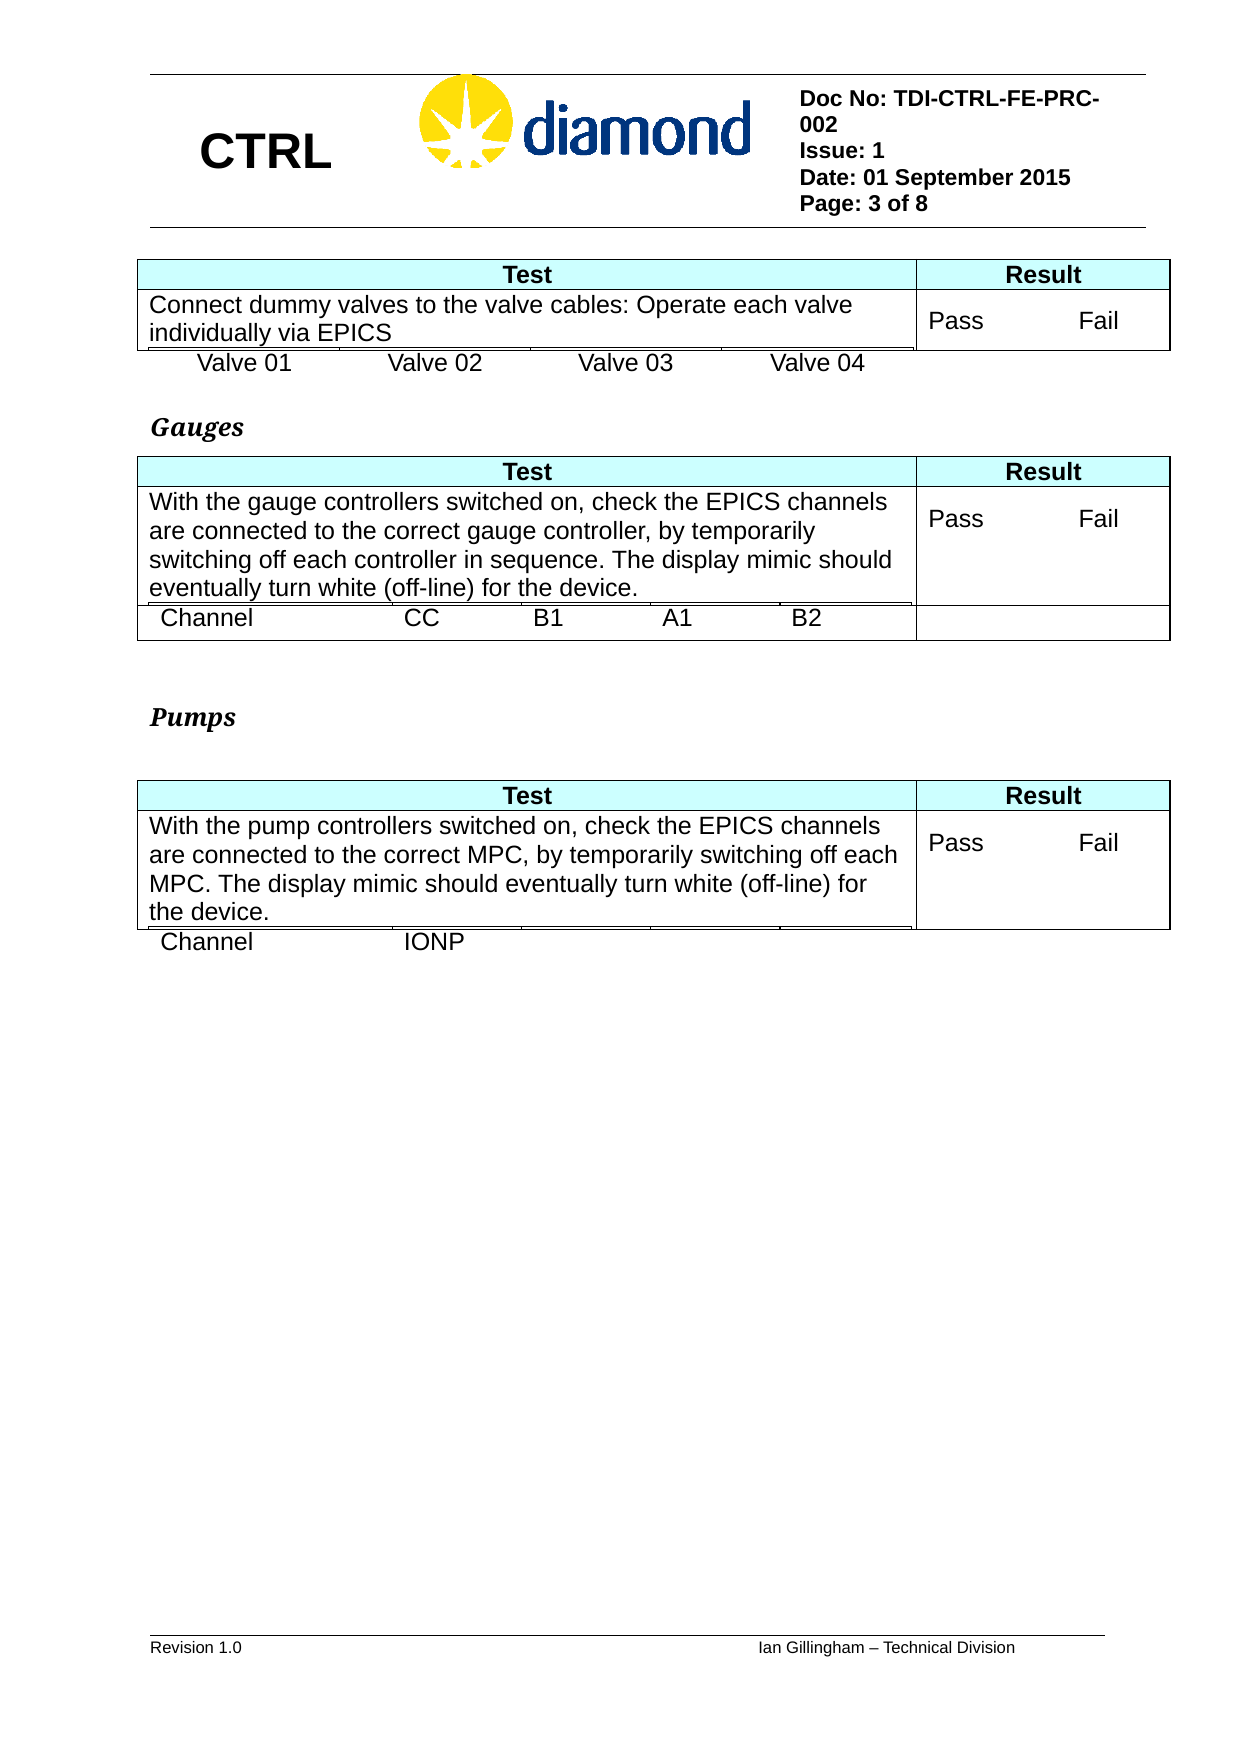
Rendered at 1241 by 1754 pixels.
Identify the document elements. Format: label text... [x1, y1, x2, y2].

table_cell Pass  Fail  [917, 290, 1169, 349]
table_cell [138, 606, 916, 639]
table_header Result [917, 781, 1169, 810]
table_cell [917, 606, 1169, 639]
subtitle Pumps [150, 700, 1105, 734]
table_header Result [917, 457, 1169, 486]
subtitle Gauges [150, 410, 1105, 444]
table_header Test [138, 457, 916, 486]
table_cell Pass  Fail  [917, 487, 1169, 604]
table_cell With the pump controllers switched on, check the EPICS channels are connected to the correct MPC, by temporarily switching off each MPC. The display mimic should eventually turn white (off-line) for the device. [138, 811, 916, 928]
table_cell Pass  Fail  [917, 811, 1169, 928]
table_cell Connect dummy valves to the valve cables: Operate each valve individually via EPICS [138, 290, 916, 349]
table_cell With the gauge controllers switched on, check the EPICS channels are connected to the correct gauge controller, by temporarily switching off each controller in sequence. The display mimic should eventually turn white (off-line) for the device. [138, 487, 916, 604]
table_header Test [138, 260, 916, 289]
table_header Result [917, 260, 1169, 289]
table_header Test [138, 781, 916, 810]
